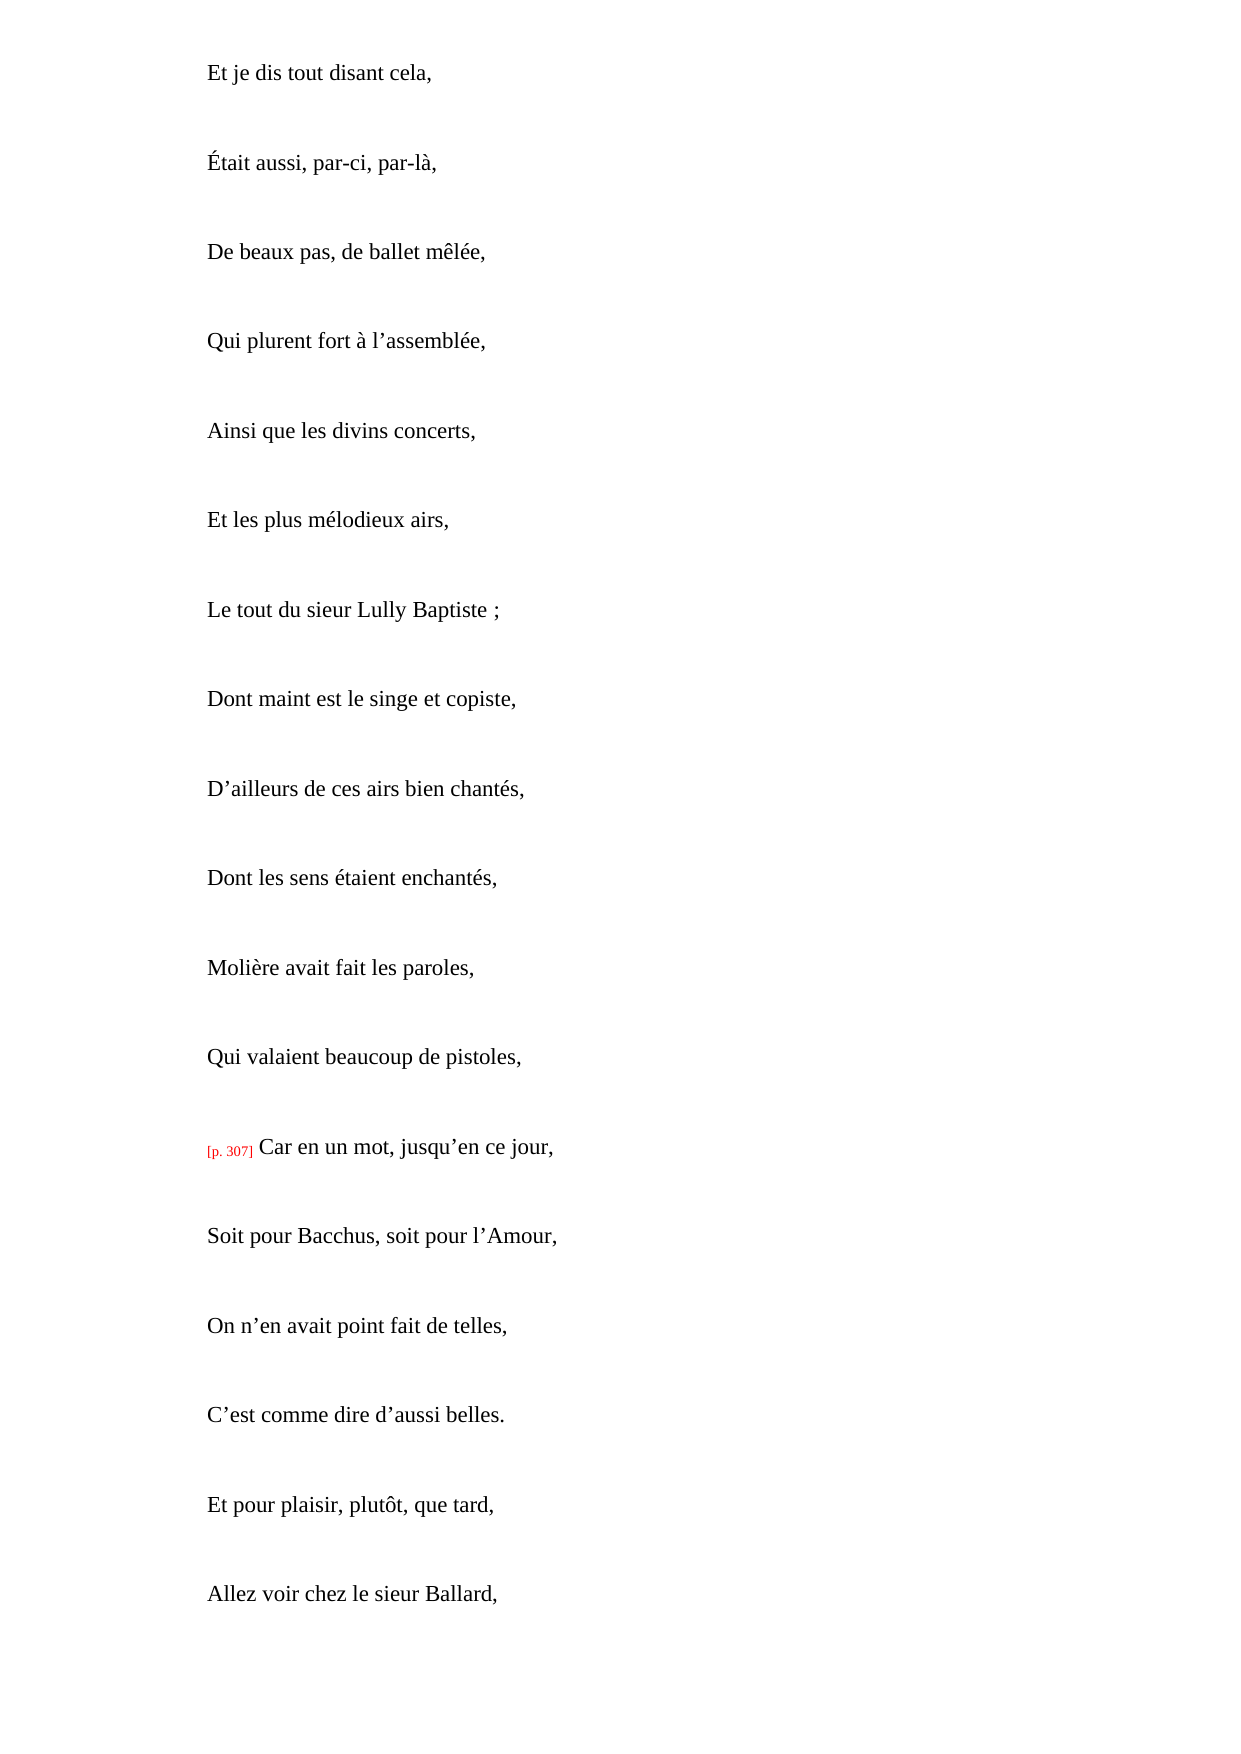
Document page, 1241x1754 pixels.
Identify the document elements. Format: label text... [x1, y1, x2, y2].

text Et pour plaisir, plutôt, que tard, [207, 1491, 1181, 1517]
text Qui valaient beaucoup de pistoles, [207, 1043, 1181, 1070]
text Allez voir chez le sieur Ballard, [207, 1580, 1181, 1607]
text Ainsi que les divins concerts, [207, 417, 1181, 443]
text [p. 307] Car en un mot, jusqu’en ce jour, [207, 1133, 1181, 1159]
text De beaux pas, de ballet mêlée, [207, 238, 1181, 264]
text Dont maint est le singe et copiste, [207, 685, 1181, 712]
text D’ailleurs de ces airs bien chantés, [207, 775, 1181, 801]
text Qui plurent fort à l’assemblée, [207, 327, 1181, 354]
text C’est comme dire d’aussi belles. [207, 1401, 1181, 1428]
text Et les plus mélodieux airs, [207, 506, 1181, 533]
text Et je dis tout disant cela, [207, 59, 1181, 85]
text Le tout du sieur Lully Baptiste ; [207, 596, 1181, 622]
text Soit pour Bacchus, soit pour l’Amour, [207, 1222, 1181, 1249]
text On n’en avait point fait de telles, [207, 1312, 1181, 1338]
text Molière avait fait les paroles, [207, 954, 1181, 980]
text Dont les sens étaient enchantés, [207, 864, 1181, 891]
text Était aussi, par-ci, par-là, [207, 148, 1181, 175]
